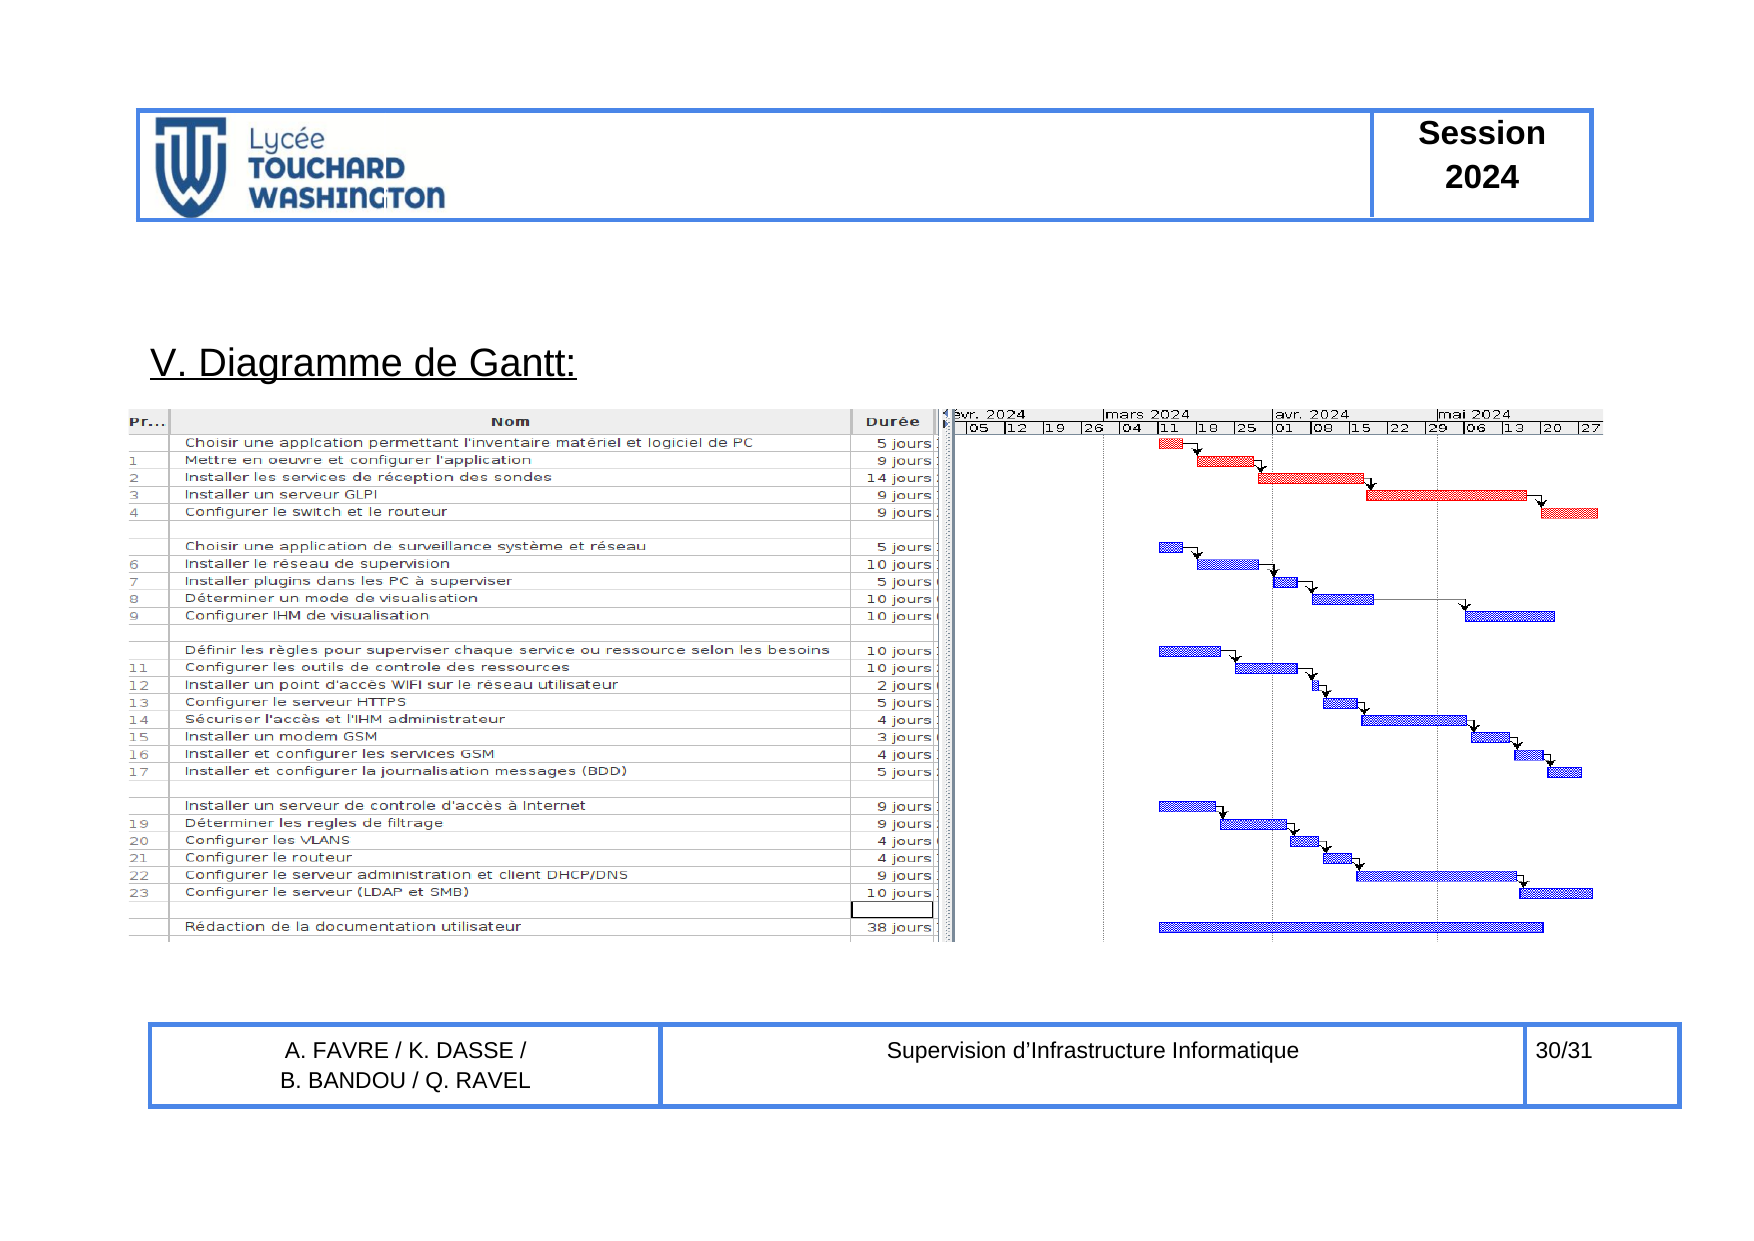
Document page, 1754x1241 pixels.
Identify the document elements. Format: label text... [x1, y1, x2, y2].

picture [150, 113, 451, 218]
picture [128, 409, 1604, 942]
subtitle V. Diagramme de Gantt: [150, 339, 1604, 384]
